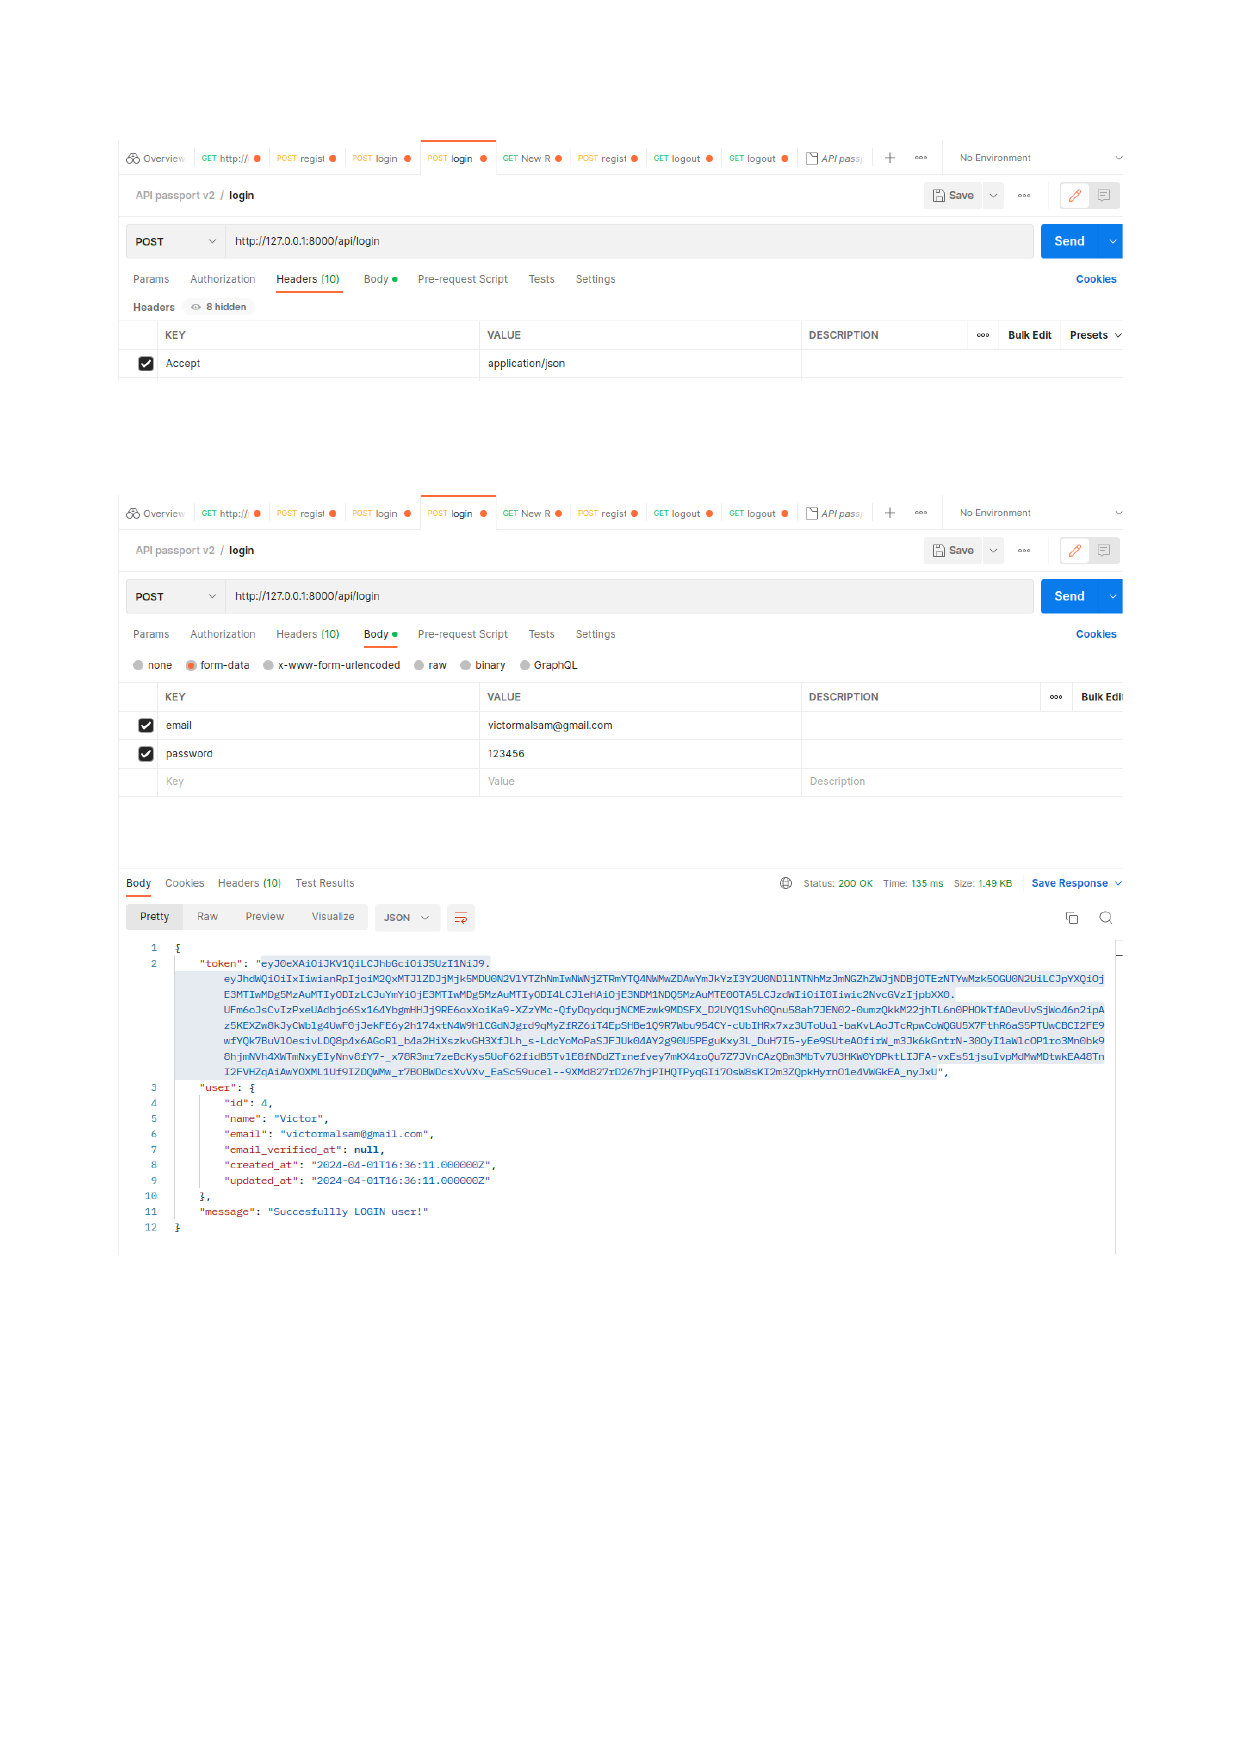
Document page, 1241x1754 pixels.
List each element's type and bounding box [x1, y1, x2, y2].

picture [118, 495, 1123, 1255]
